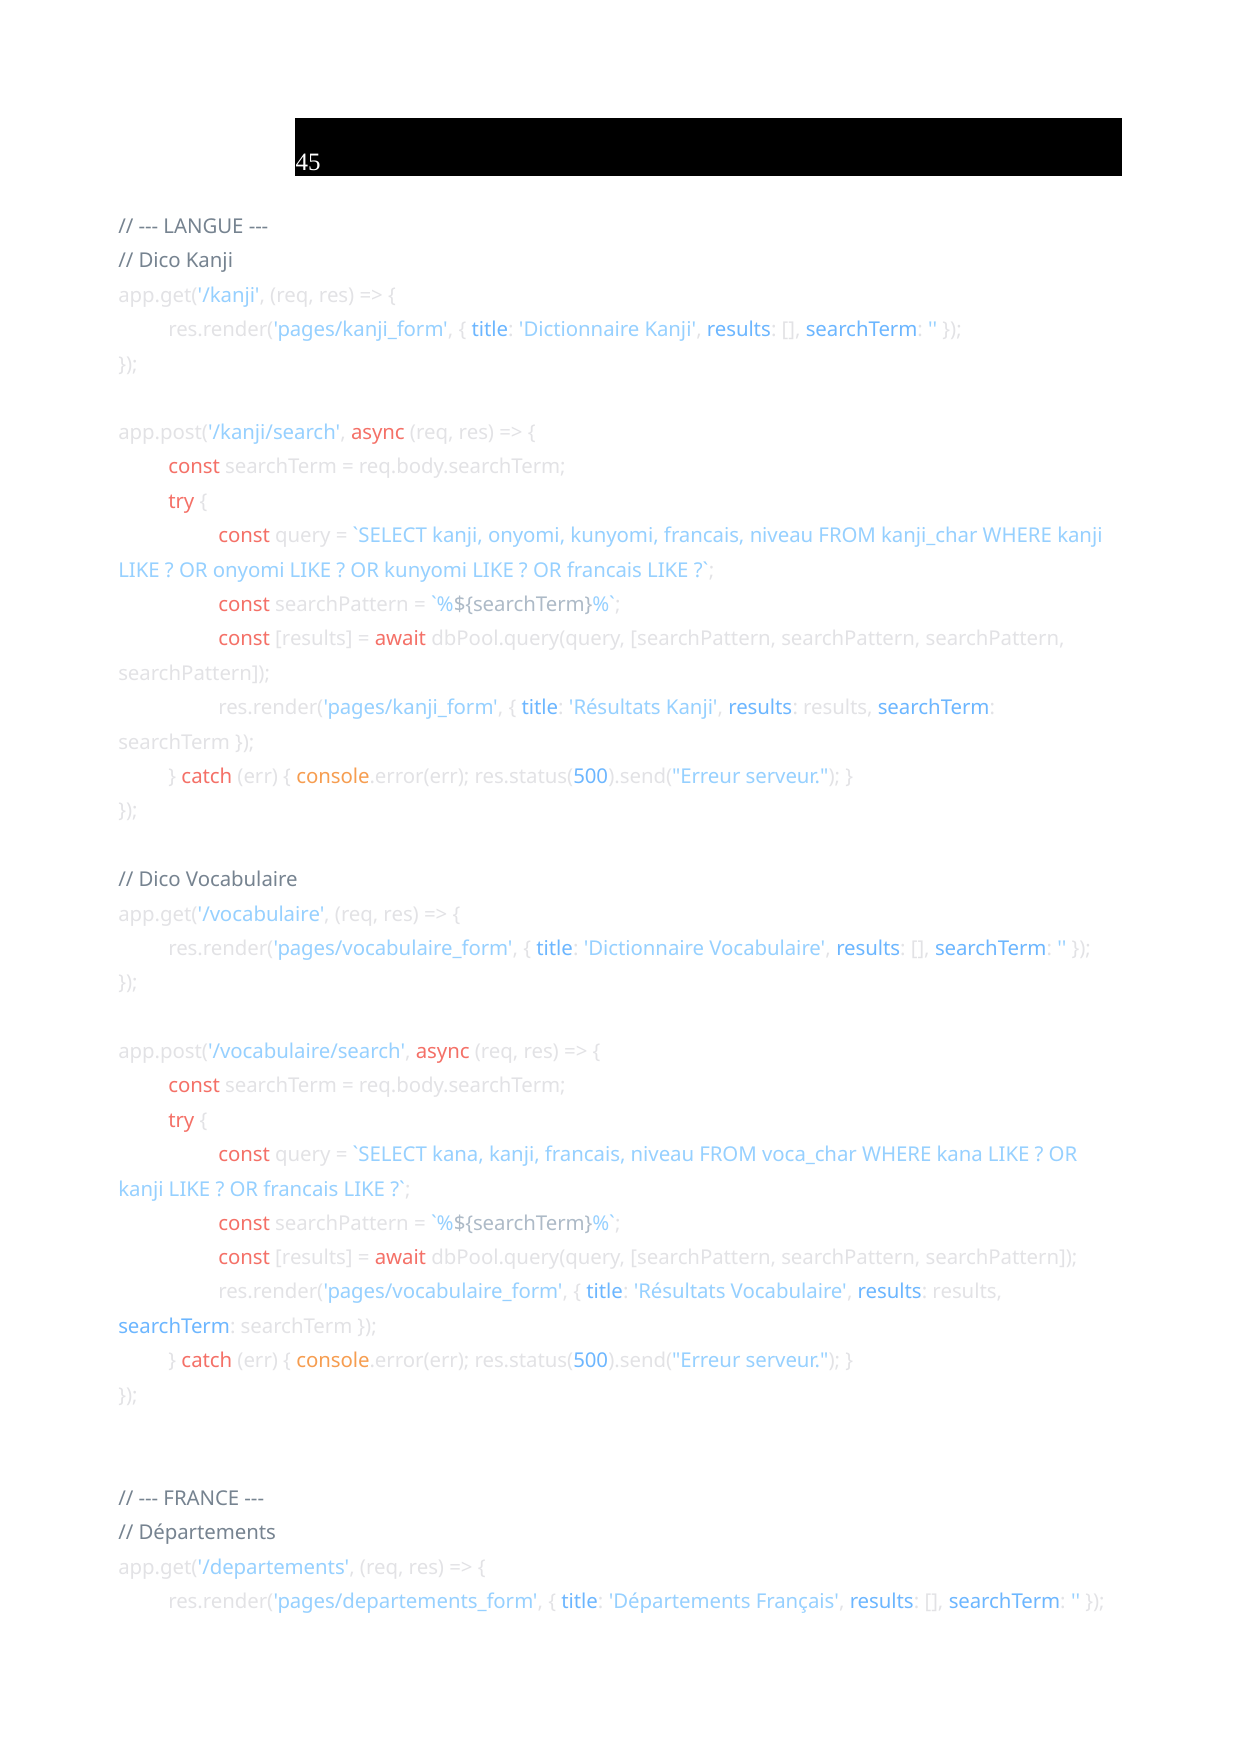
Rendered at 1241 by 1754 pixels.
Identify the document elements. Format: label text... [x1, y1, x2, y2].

text const [results] = await dbPool.query(query, [searchPattern, searchPattern, searchPattern, searchPattern]); [118, 618, 1122, 686]
text }); [118, 789, 1122, 824]
text const [results] = await dbPool.query(query, [searchPattern, searchPattern, searchPattern]); [118, 1236, 1122, 1271]
text const query = `SELECT kana, kanji, francais, niveau FROM voca_char WHERE kana LIKE ? OR kanji LIKE ? OR francais LIKE ?`; [118, 1133, 1122, 1202]
text app.post('/vocabulaire/search', async (req, res) => { [118, 1030, 1122, 1064]
text const searchTerm = req.body.searchTerm; [118, 1064, 1122, 1099]
text res.render('pages/vocabulaire_form', { title: 'Résultats Vocabulaire', results: results, searchTerm: searchTerm }); [118, 1271, 1122, 1339]
text // --- LANGUE --- [118, 205, 1122, 239]
text // Dico Kanji [118, 239, 1122, 274]
text }); [118, 343, 1122, 377]
text res.render('pages/kanji_form', { title: 'Résultats Kanji', results: results, searchTerm: searchTerm }); [118, 686, 1122, 755]
text app.get('/kanji', (req, res) => { [118, 274, 1122, 308]
text // Dico Vocabulaire [118, 858, 1122, 893]
text } catch (err) { console.error(err); res.status(500).send("Erreur serveur."); } [118, 1339, 1122, 1374]
text res.render('pages/vocabulaire_form', { title: 'Dictionnaire Vocabulaire', results: [], searchTerm: '' }); [118, 927, 1122, 961]
text // --- FRANCE --- [118, 1477, 1122, 1511]
text const searchPattern = `%${searchTerm}%`; [118, 1202, 1122, 1236]
text try { [118, 480, 1122, 514]
text const searchTerm = req.body.searchTerm; [118, 446, 1122, 480]
text res.render('pages/kanji_form', { title: 'Dictionnaire Kanji', results: [], searchTerm: '' }); [118, 308, 1122, 343]
text try { [118, 1099, 1122, 1133]
text app.get('/vocabulaire', (req, res) => { [118, 893, 1122, 927]
text }); [118, 961, 1122, 996]
text const query = `SELECT kanji, onyomi, kunyomi, francais, niveau FROM kanji_char WHERE kanji LIKE ? OR onyomi LIKE ? OR kunyomi LIKE ? OR francais LIKE ?`; [118, 514, 1122, 583]
text app.get('/departements', (req, res) => { [118, 1546, 1122, 1580]
text app.post('/kanji/search', async (req, res) => { [118, 411, 1122, 446]
text const searchPattern = `%${searchTerm}%`; [118, 583, 1122, 618]
text // Départements [118, 1511, 1122, 1546]
text res.render('pages/departements_form', { title: 'Départements Français', results: [], searchTerm: '' }); [118, 1580, 1122, 1614]
text } catch (err) { console.error(err); res.status(500).send("Erreur serveur."); } [118, 755, 1122, 789]
text }); [118, 1374, 1122, 1408]
